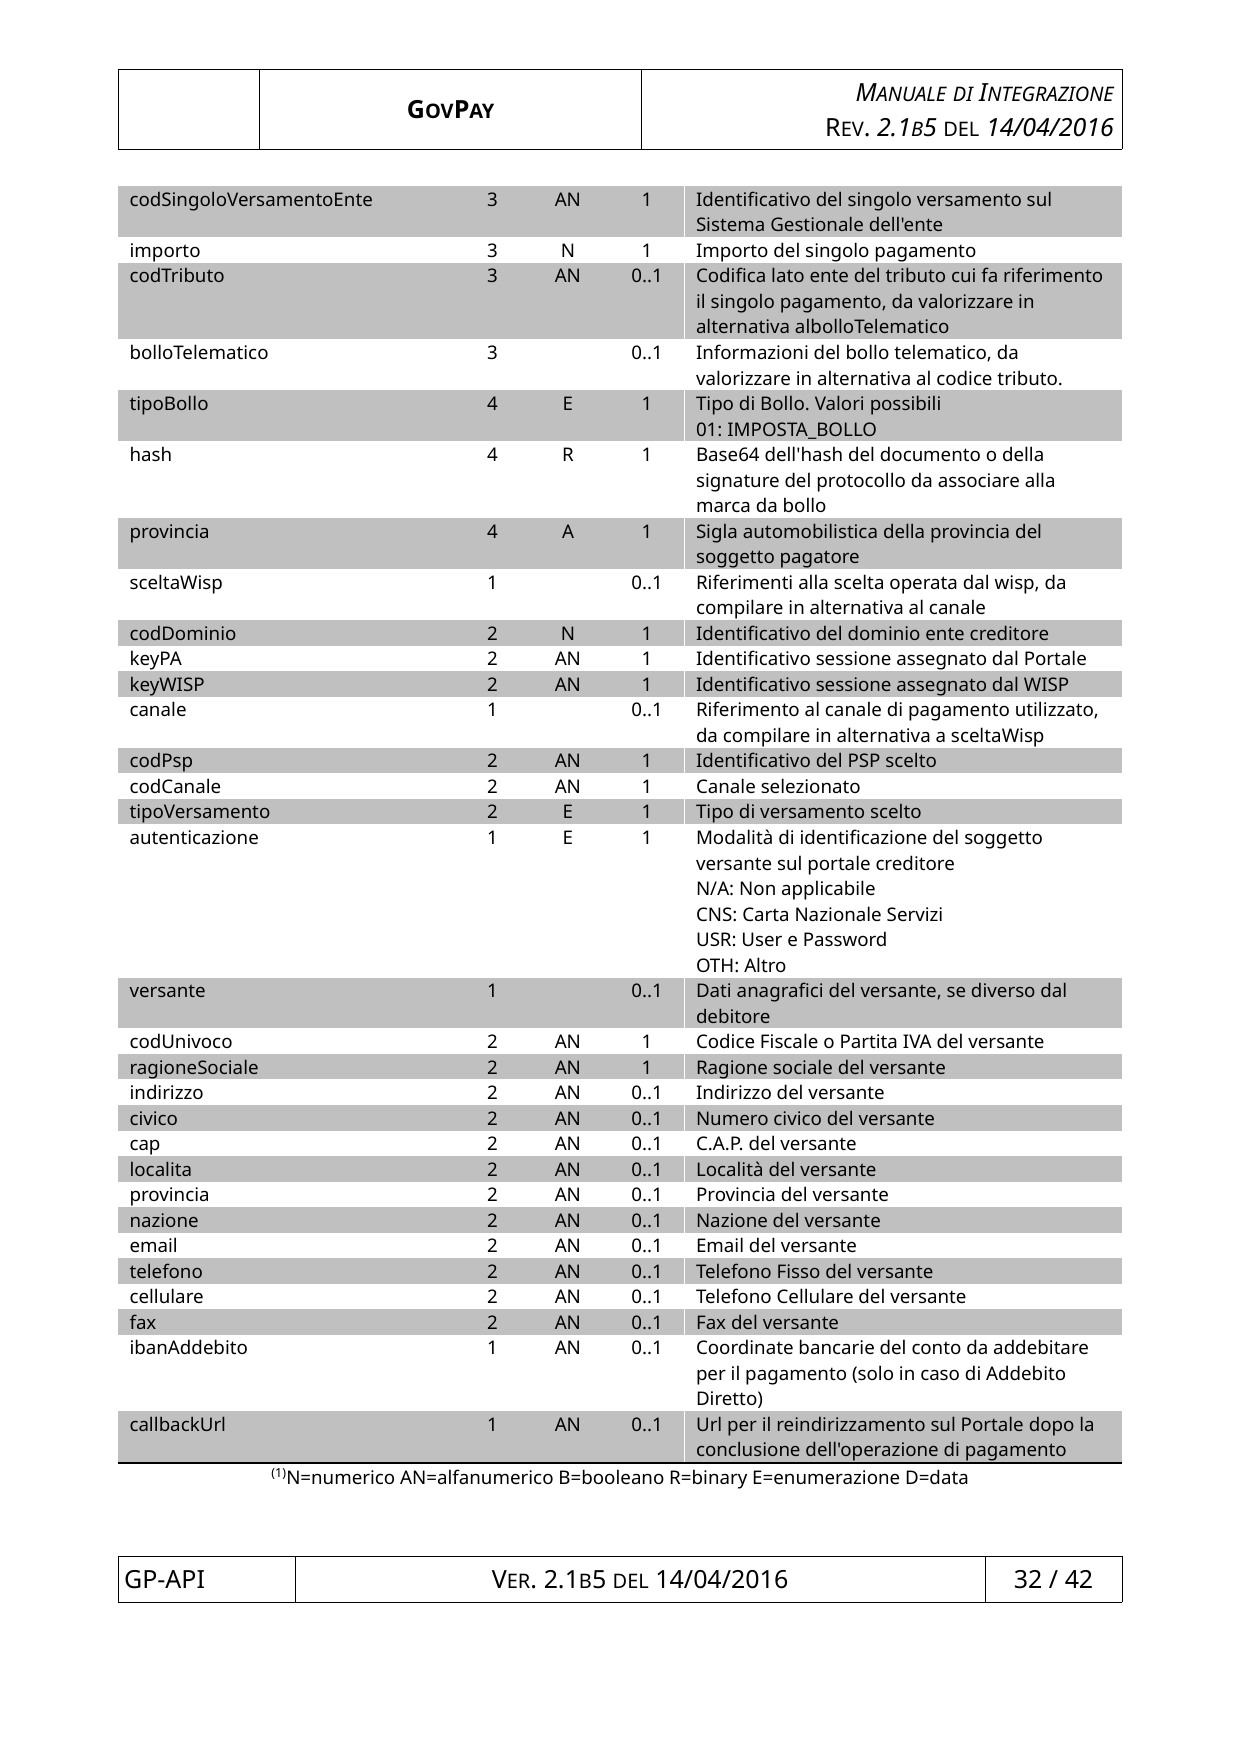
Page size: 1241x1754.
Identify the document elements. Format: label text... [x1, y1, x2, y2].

table_cell Coordinate bancarie del conto da addebitare per il pagamento (solo in caso di Addebito Diretto) [685, 1335, 1122, 1411]
table_cell keyPA [118, 646, 458, 671]
table_cell 0..1 [609, 1080, 684, 1105]
table_cell ragioneSociale [118, 1054, 458, 1079]
table_cell AN [526, 1131, 609, 1156]
table_cell cellulare [118, 1284, 458, 1309]
table_cell tipoBollo [118, 390, 458, 441]
table_cell AN [526, 1233, 609, 1258]
table_cell AN [526, 1105, 609, 1131]
table_cell 0..1 [609, 263, 684, 339]
table_cell AN [526, 646, 609, 671]
table_cell Identificativo del PSP scelto [685, 748, 1122, 773]
table_cell 3 [458, 186, 526, 237]
table_cell 3 [458, 237, 526, 263]
table_cell 1 [609, 773, 684, 799]
table_cell Identificativo sessione assegnato dal WISP [685, 671, 1122, 697]
table_cell Tipo di versamento scelto [685, 799, 1122, 824]
table_cell Fax del versante [685, 1309, 1122, 1335]
table_cell AN [526, 1258, 609, 1284]
table_cell 2 [458, 1182, 526, 1207]
table_cell AN [526, 1029, 609, 1054]
table_cell 2 [458, 1105, 526, 1131]
table_cell 2 [458, 1131, 526, 1156]
table_cell Codice Fiscale o Partita IVA del versante [685, 1029, 1122, 1054]
table_cell provincia [118, 518, 458, 569]
table_cell Telefono Fisso del versante [685, 1258, 1122, 1284]
table_cell Ragione sociale del versante [685, 1054, 1122, 1079]
table_cell AN [526, 1080, 609, 1105]
table_cell 1 [609, 646, 684, 671]
table_cell Provincia del versante [685, 1182, 1122, 1207]
table_cell 1 [609, 441, 684, 518]
table_cell 4 [458, 518, 526, 569]
table_cell 0..1 [609, 697, 684, 748]
table_cell Indirizzo del versante [685, 1080, 1122, 1105]
table_cell keyWISP [118, 671, 458, 697]
table_cell localita [118, 1156, 458, 1182]
table_cell 2 [458, 1080, 526, 1105]
table_cell 2 [458, 1029, 526, 1054]
table_cell [526, 697, 609, 748]
table_cell 2 [458, 1233, 526, 1258]
table_cell 1 [609, 748, 684, 773]
table_cell 4 [458, 390, 526, 441]
table_cell 0..1 [609, 1284, 684, 1309]
table_cell AN [526, 186, 609, 237]
table_cell 1 [458, 824, 526, 977]
table_cell Sigla automobilistica della provincia del soggetto pagatore [685, 518, 1122, 569]
table_cell AN [526, 773, 609, 799]
table_cell R [526, 441, 609, 518]
table_cell 0..1 [609, 569, 684, 620]
table_cell importo [118, 237, 458, 263]
table_cell autenticazione [118, 824, 458, 977]
table_cell 2 [458, 1054, 526, 1079]
table_cell versante [118, 978, 458, 1028]
table_cell 2 [458, 773, 526, 799]
table_cell 2 [458, 1284, 526, 1309]
table_cell A [526, 518, 609, 569]
table_cell 1 [609, 620, 684, 646]
table_cell Identificativo del dominio ente creditore [685, 620, 1122, 646]
table_cell 1 [609, 671, 684, 697]
table_cell 1 [458, 569, 526, 620]
table_cell 1 [609, 518, 684, 569]
table_cell telefono [118, 1258, 458, 1284]
table_cell Identificativo sessione assegnato dal Portale [685, 646, 1122, 671]
table_cell 2 [458, 1156, 526, 1182]
table_cell 1 [609, 1054, 684, 1079]
table_cell codSingoloVersamentoEnte [118, 186, 458, 237]
table_cell Canale selezionato [685, 773, 1122, 799]
table_cell AN [526, 1411, 609, 1462]
table_cell hash [118, 441, 458, 518]
table_cell 1 [609, 824, 684, 977]
table_cell Identificativo del singolo versamento sul Sistema Gestionale dell'ente [685, 186, 1122, 237]
table_cell 1 [458, 697, 526, 748]
table_cell AN [526, 1156, 609, 1182]
table_cell tipoVersamento [118, 799, 458, 824]
table_cell 2 [458, 748, 526, 773]
table_cell 0..1 [609, 1335, 684, 1411]
table_cell 2 [458, 620, 526, 646]
table_cell 1 [458, 1335, 526, 1411]
table_cell 1 [609, 237, 684, 263]
table_cell ibanAddebito [118, 1335, 458, 1411]
table_cell [526, 569, 609, 620]
table_cell C.A.P. del versante [685, 1131, 1122, 1156]
table_cell 0..1 [609, 978, 684, 1028]
table_cell 0..1 [609, 1131, 684, 1156]
table_cell 0..1 [609, 1233, 684, 1258]
table_cell AN [526, 1054, 609, 1079]
table_cell 2 [458, 799, 526, 824]
table_cell N [526, 620, 609, 646]
table_cell codTributo [118, 263, 458, 339]
table_cell 2 [458, 646, 526, 671]
table_cell N [526, 237, 609, 263]
table_cell Telefono Cellulare del versante [685, 1284, 1122, 1309]
table_cell 3 [458, 339, 526, 390]
table_cell Riferimenti alla scelta operata dal wisp, da compilare in alternativa al canale [685, 569, 1122, 620]
table_cell AN [526, 1182, 609, 1207]
table_cell Importo del singolo pagamento [685, 237, 1122, 263]
table_cell Tipo di Bollo. Valori possibili 01: IMPOSTA_BOLLO [685, 390, 1122, 441]
table_cell Email del versante [685, 1233, 1122, 1258]
table_cell cap [118, 1131, 458, 1156]
table_cell 0..1 [609, 1411, 684, 1462]
text (1)N=numerico AN=alfanumerico B=booleano R=binary E=enumerazione D=data [118, 1464, 1122, 1490]
table_cell indirizzo [118, 1080, 458, 1105]
table_cell nazione [118, 1207, 458, 1233]
table_cell codPsp [118, 748, 458, 773]
table_cell codDominio [118, 620, 458, 646]
table_cell 1 [458, 978, 526, 1028]
table_cell Codifica lato ente del tributo cui fa riferimento il singolo pagamento, da valorizzare in alternativa albolloTelematico [685, 263, 1122, 339]
table_cell 1 [609, 799, 684, 824]
table_cell Numero civico del versante [685, 1105, 1122, 1131]
table_cell callbackUrl [118, 1411, 458, 1462]
table_cell 2 [458, 1309, 526, 1335]
table_cell codUnivoco [118, 1029, 458, 1054]
table_cell 0..1 [609, 1105, 684, 1131]
table_cell 0..1 [609, 1182, 684, 1207]
table_cell 0..1 [609, 1258, 684, 1284]
table_cell 2 [458, 1207, 526, 1233]
table_cell 1 [609, 186, 684, 237]
table_cell AN [526, 263, 609, 339]
table_cell AN [526, 748, 609, 773]
table_cell Informazioni del bollo telematico, da valorizzare in alternativa al codice tributo. [685, 339, 1122, 390]
table_cell 0..1 [609, 1207, 684, 1233]
table_cell E [526, 390, 609, 441]
table_cell Riferimento al canale di pagamento utilizzato, da compilare in alternativa a sceltaWisp [685, 697, 1122, 748]
table_cell AN [526, 1207, 609, 1233]
table_cell Modalità di identificazione del soggetto versante sul portale creditore N/A: Non applicabile CNS: Carta Nazionale Servizi USR: User e Password OTH: Altro [685, 824, 1122, 977]
table_cell 0..1 [609, 1309, 684, 1335]
table_cell 3 [458, 263, 526, 339]
table_cell 1 [458, 1411, 526, 1462]
table_cell fax [118, 1309, 458, 1335]
table_cell [526, 339, 609, 390]
table_cell sceltaWisp [118, 569, 458, 620]
table_cell 0..1 [609, 1156, 684, 1182]
table_cell 2 [458, 671, 526, 697]
table_cell provincia [118, 1182, 458, 1207]
table_cell Dati anagrafici del versante, se diverso dal debitore [685, 978, 1122, 1028]
table_cell Località del versante [685, 1156, 1122, 1182]
table_cell Nazione del versante [685, 1207, 1122, 1233]
table_cell [526, 978, 609, 1028]
table_cell 4 [458, 441, 526, 518]
table_cell Url per il reindirizzamento sul Portale dopo la conclusione dell'operazione di pagamento [685, 1411, 1122, 1462]
table_cell AN [526, 1309, 609, 1335]
table_cell civico [118, 1105, 458, 1131]
table_cell Base64 dell'hash del documento o della signature del protocollo da associare alla marca da bollo [685, 441, 1122, 518]
table_cell AN [526, 1335, 609, 1411]
table_cell 1 [609, 390, 684, 441]
table_cell AN [526, 1284, 609, 1309]
table_cell 2 [458, 1258, 526, 1284]
table_cell AN [526, 671, 609, 697]
table_cell canale [118, 697, 458, 748]
table_cell 1 [609, 1029, 684, 1054]
table_cell 0..1 [609, 339, 684, 390]
table_cell bolloTelematico [118, 339, 458, 390]
table_cell E [526, 799, 609, 824]
table_cell email [118, 1233, 458, 1258]
table_cell E [526, 824, 609, 977]
table_cell codCanale [118, 773, 458, 799]
